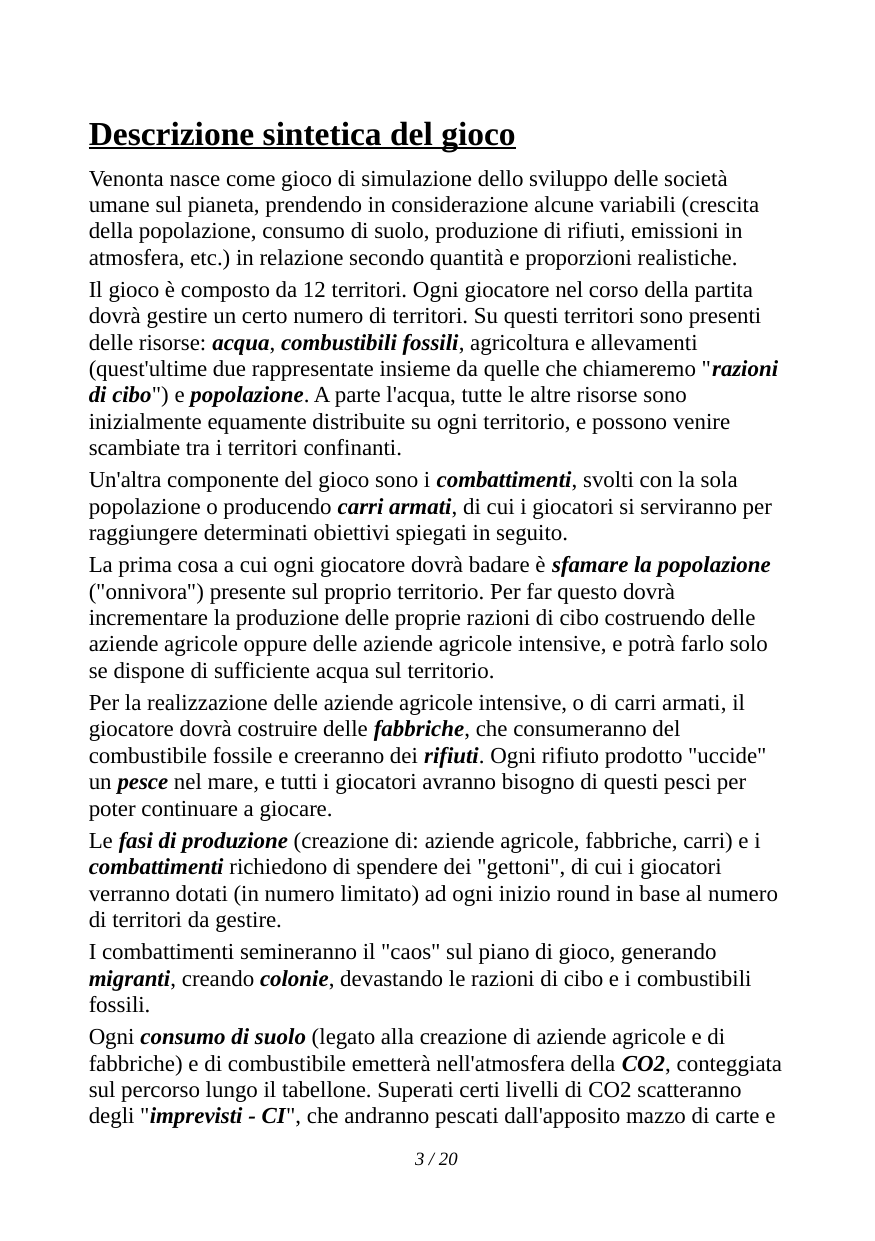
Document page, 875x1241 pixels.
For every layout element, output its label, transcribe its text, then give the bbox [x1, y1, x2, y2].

text Per la realizzazione delle aziende agricole intensive, o di carri armati, il giocatore dovrà costruire delle fabbriche, che consumeranno del combustibile fossile e creeranno dei rifiuti. Ogni rifiuto prodotto "uccide" un pesce nel mare, e tutti i giocatori avranno bisogno di questi pesci per poter continuare a giocare. [88, 689, 786, 821]
text Il gioco è composto da 12 territori. Ogni giocatore nel corso della partita dovrà gestire un certo numero di territori. Su questi territori sono presenti delle risorse: acqua, combustibili fossili, agricoltura e allevamenti (quest'ultime due rappresentate insieme da quelle che chiameremo "razioni di cibo") e popolazione. A parte l'acqua, tutte le altre risorse sono inizialmente equamente distribuite su ogni territorio, e possono venire scambiate tra i territori confinanti. [88, 276, 786, 461]
text I combattimenti semineranno il "caos" sul piano di gioco, generando migranti, creando colonie, devastando le razioni di cibo e i combustibili fossili. [88, 938, 786, 1017]
text Ogni consumo di suolo (legato alla creazione di aziende agricole e di fabbriche) e di combustibile emetterà nell'atmosfera della CO2, conteggiata sul percorso lungo il tabellone. Superati certi livelli di CO2 scatteranno degli "imprevisti - CI", che andranno pescati dall'apposito mazzo di carte e [88, 1023, 786, 1129]
text Le fasi di produzione (creazione di: aziende agricole, fabbriche, carri) e i combattimenti richiedono di spendere dei "gettoni", di cui i giocatori verranno dotati (in numero limitato) ad ogni inizio round in base al numero di territori da gestire. [88, 827, 786, 932]
text Venonta nasce come gioco di simulazione dello sviluppo delle società umane sul pianeta, prendendo in considerazione alcune variabili (crescita della popolazione, consumo di suolo, produzione di rifiuti, emissioni in atmosfera, etc.) in relazione secondo quantità e proporzioni realistiche. [88, 165, 786, 270]
text Un'altra componente del gioco sono i combattimenti, svolti con la sola popolazione o producendo carri armati, di cui i giocatori si serviranno per raggiungere determinati obiettivi spiegati in seguito. [88, 466, 786, 546]
subtitle Descrizione sintetica del gioco [88, 113, 786, 152]
text La prima cosa a cui ogni giocatore dovrà badare è sfamare la popolazione ("onnivora") presente sul proprio territorio. Per far questo dovrà incrementare la produzione delle proprie razioni di cibo costruendo delle aziende agricole oppure delle aziende agricole intensive, e potrà farlo solo se dispone di sufficiente acqua sul territorio. [88, 551, 786, 683]
